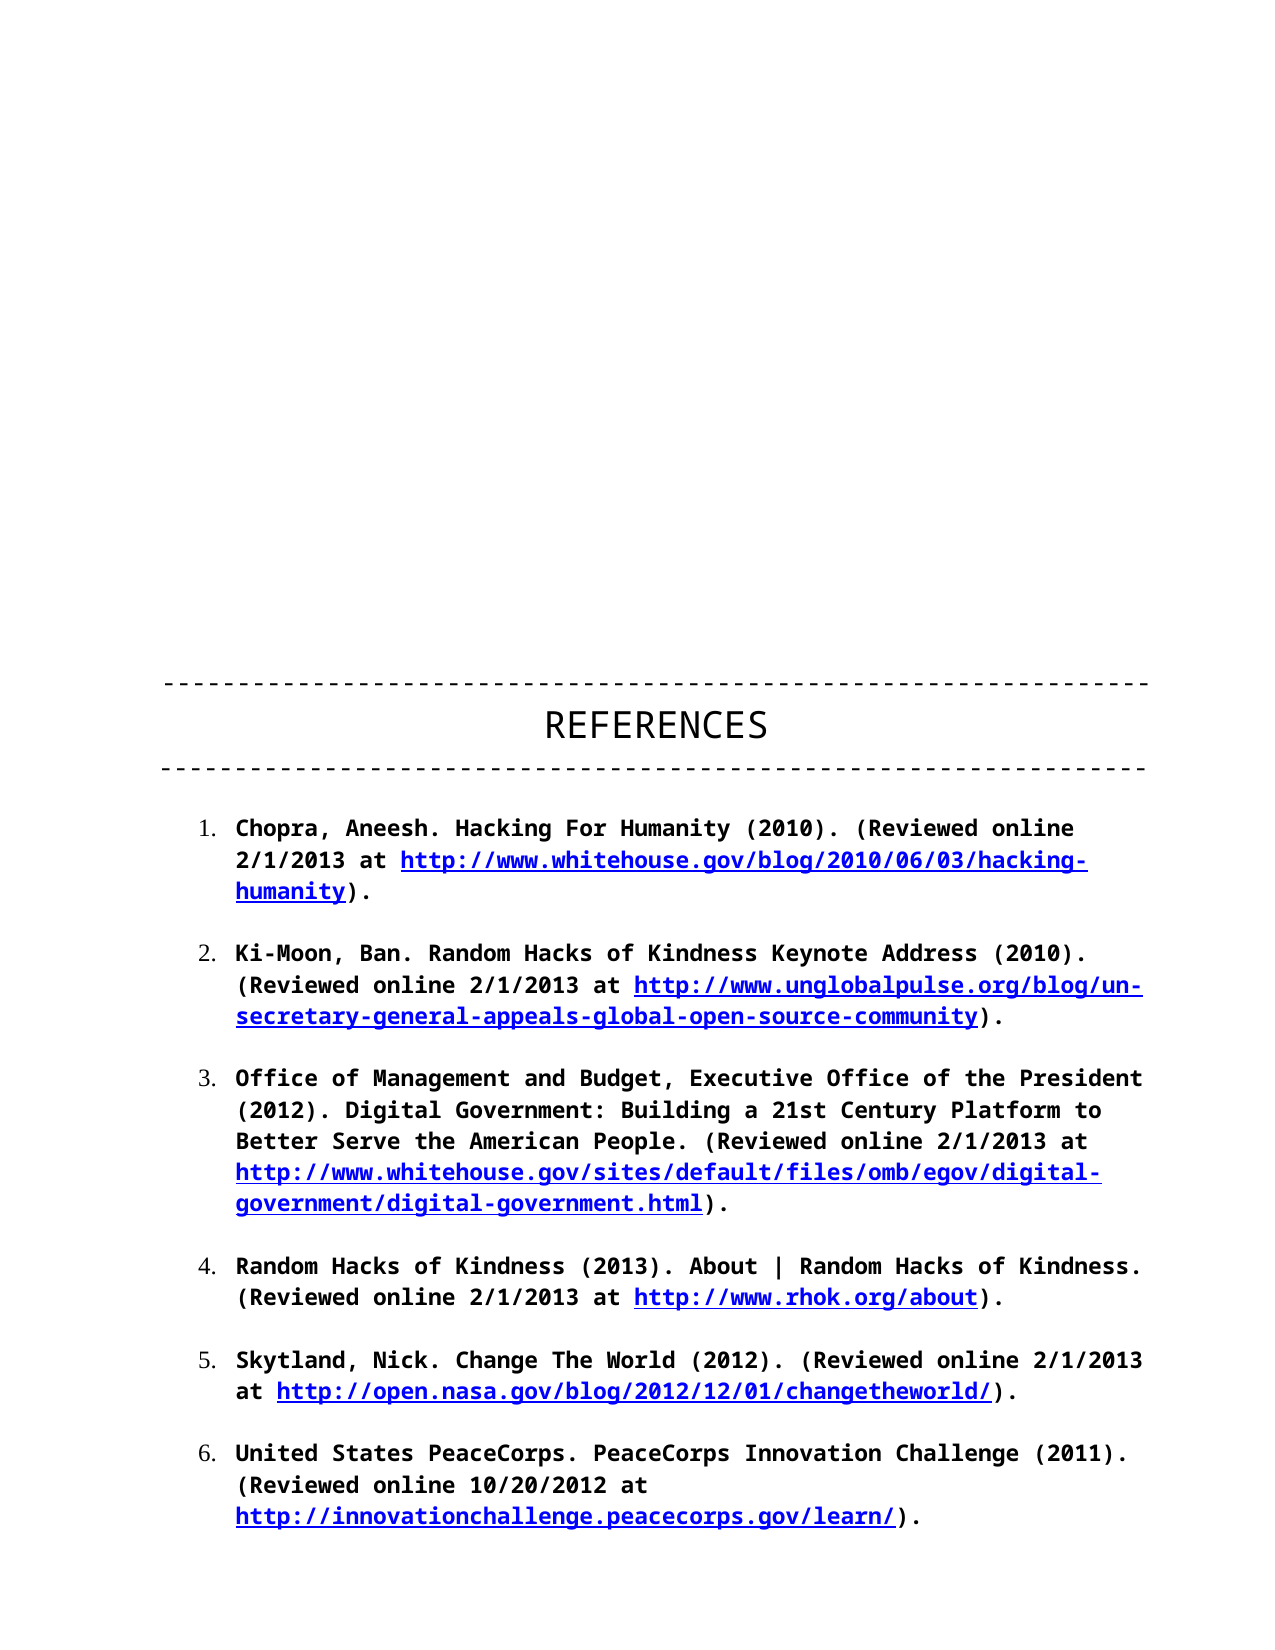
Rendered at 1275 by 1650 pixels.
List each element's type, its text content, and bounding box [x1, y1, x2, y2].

list Skytland, Nick. Change The World (2012). (Reviewed online 2/1/2013 at http://open.nasa.gov/blog/2012/12/01/changetheworld/). [198, 1343, 1157, 1406]
list Chopra, Aneesh. Hacking For Humanity (2010). (Reviewed online 2/1/2013 at http://www.whitehouse.gov/blog/2010/06/03/hacking-humanity). [198, 812, 1157, 906]
text ------------------------------------------------------------------ [156, 749, 1157, 783]
text ------------------------------------------------------------------ [156, 664, 1157, 698]
list United States PeaceCorps. PeaceCorps Innovation Challenge (2011). (Reviewed online 10/20/2012 at http://innovationchallenge.peacecorps.gov/learn/). [198, 1437, 1157, 1531]
list Office of Management and Budget, Executive Office of the President (2012). Digital Government: Building a 21st Century Platform to Better Serve the American People. (Reviewed online 2/1/2013 at http://www.whitehouse.gov/sites/default/files/omb/egov/digital-government/digital-government.html). [198, 1062, 1157, 1218]
list Random Hacks of Kindness (2013). About | Random Hacks of Kindness. (Reviewed online 2/1/2013 at http://www.rhok.org/about). [198, 1250, 1157, 1312]
text REFERENCES [156, 698, 1157, 749]
list Ki-Moon, Ban. Random Hacks of Kindness Keynote Address (2010). (Reviewed online 2/1/2013 at http://www.unglobalpulse.org/blog/un-secretary-general-appeals-global-open-source-community). [198, 937, 1157, 1031]
